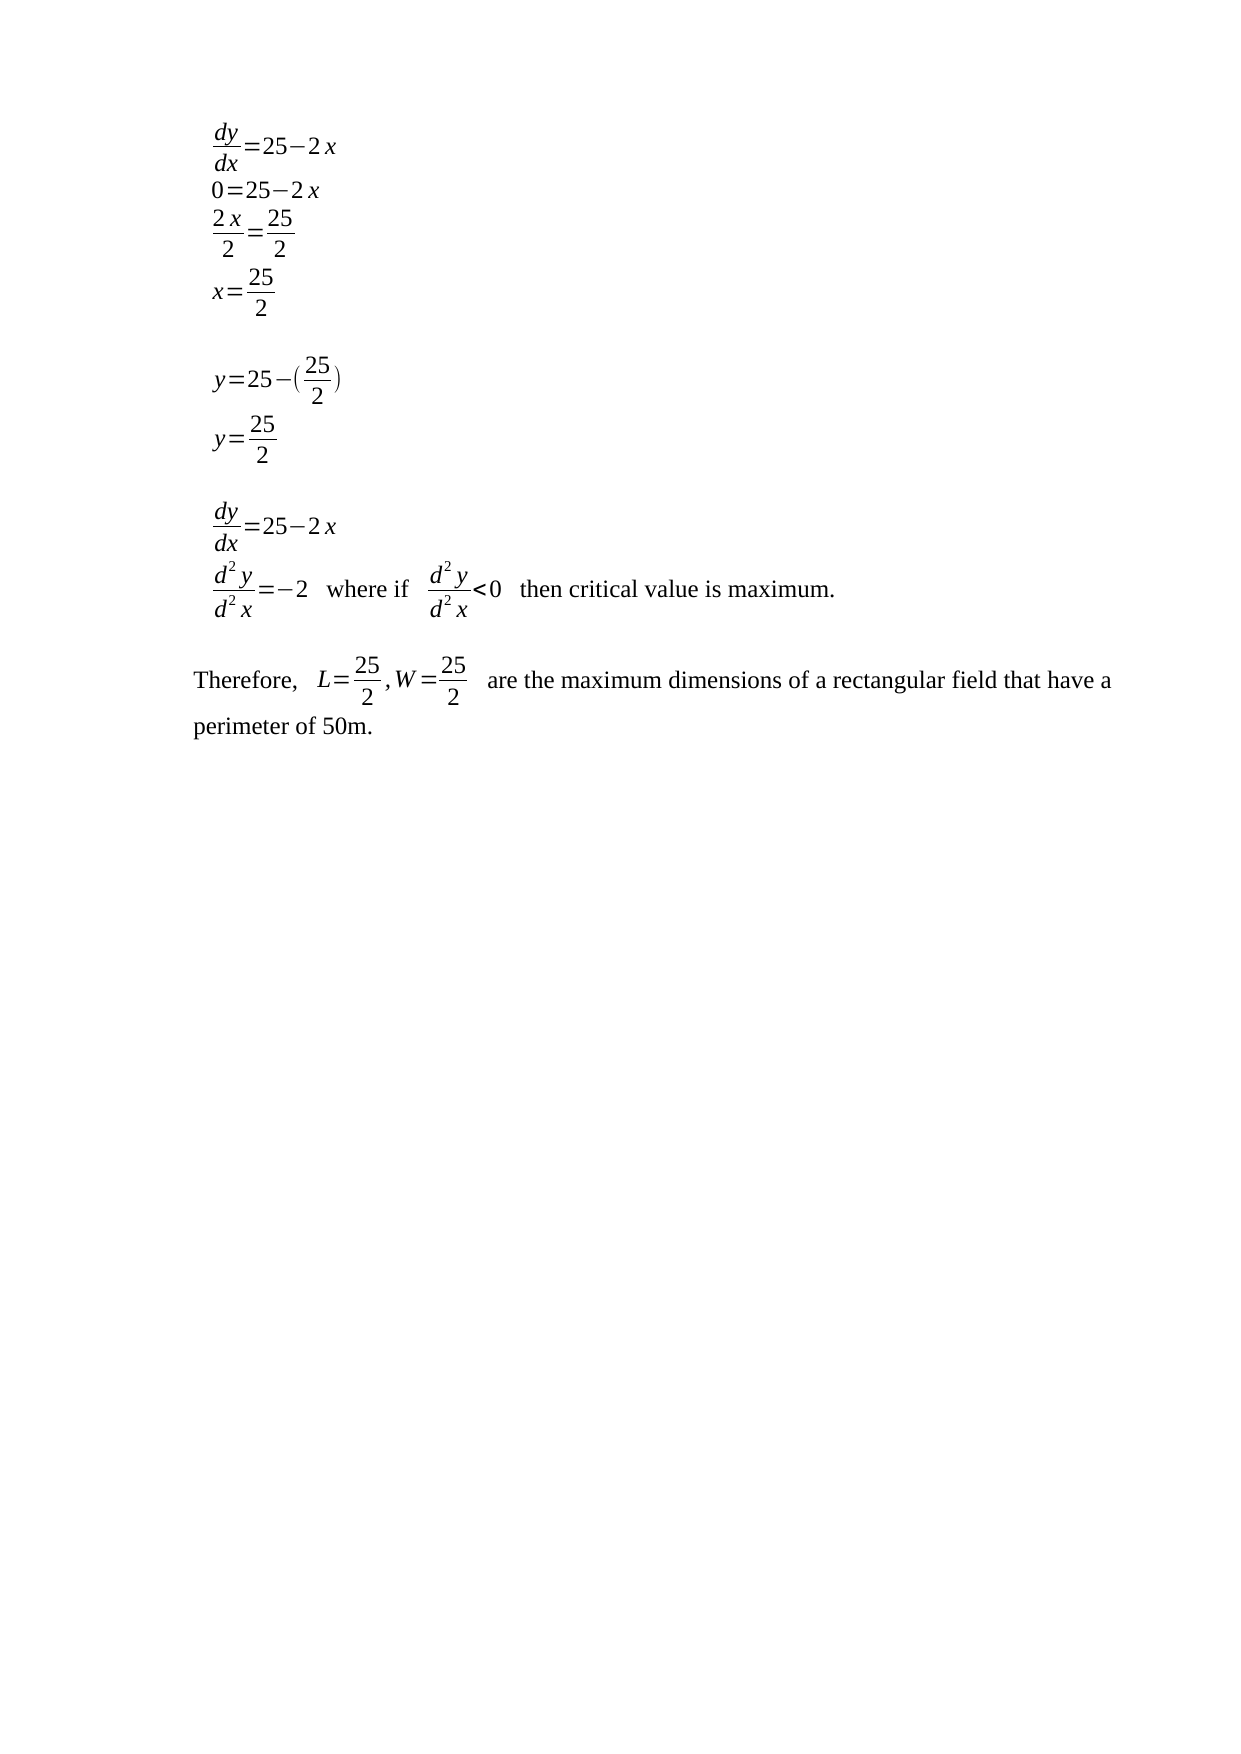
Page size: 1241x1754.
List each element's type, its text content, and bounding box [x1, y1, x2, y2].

list Assuming that one of the sides of a rectangular field is a river bank and no fencing is needed along the bank, what are the dimensions of a rectangular field with the maximum area that can be fenced off using 50m of fencing materials? where ifthen critical value is maximum. Therefore,are the maximum dimensions of a rectangular field that have a perimeter of 50m. [156, 118, 1122, 739]
